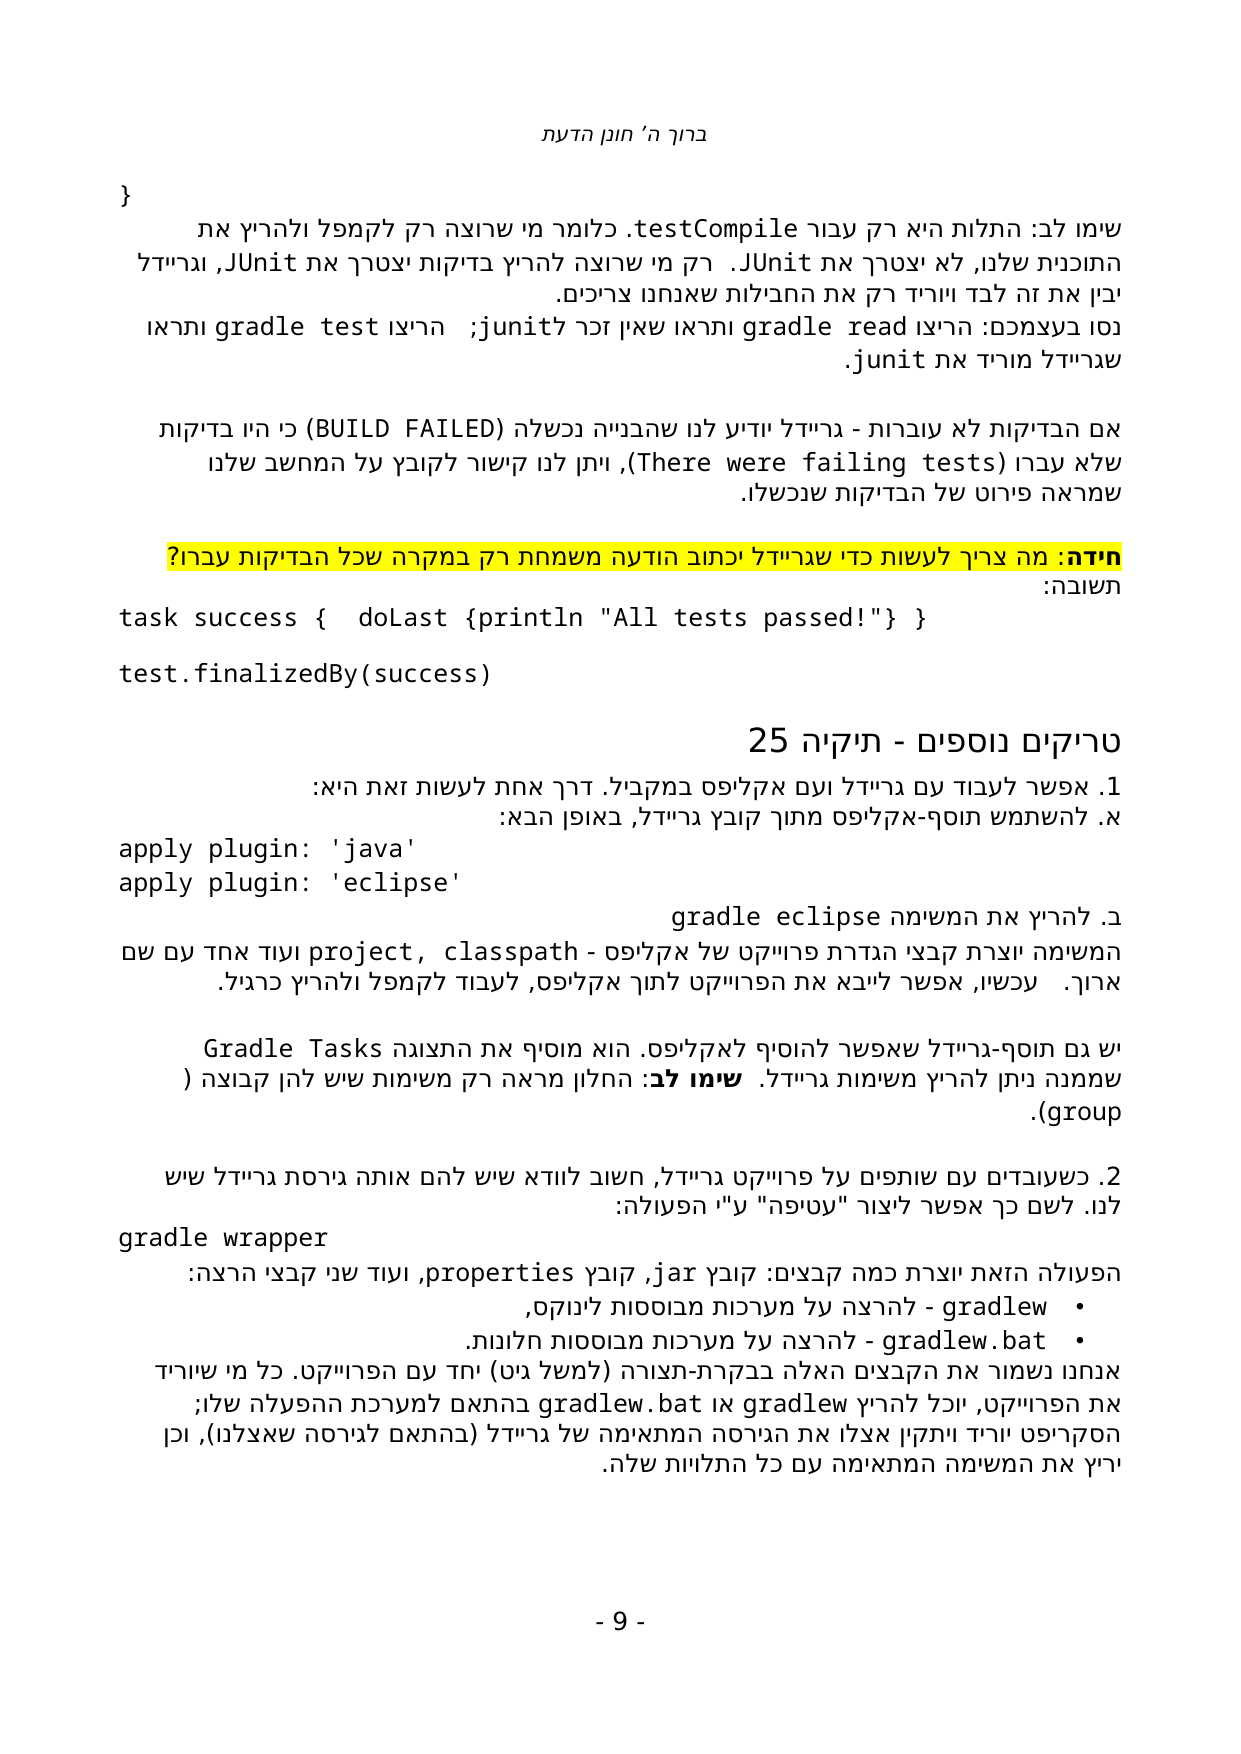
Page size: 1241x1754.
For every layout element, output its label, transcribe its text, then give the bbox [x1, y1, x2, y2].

list gradlew.bat - להרצה על מערכות מבוססות חלונות. [118, 1322, 1084, 1356]
text יש גם תוסף-גריידל שאפשר להוסיף לאקליפס. הוא מוסיף את התצוגה Gradle Tasks שממנה ניתן להריץ משימות גריידל. שימו לב: החלון מראה רק משימות שיש להן קבוצה (group). [118, 1030, 1122, 1128]
text נסו בעצמכם: הריצו gradle read ותראו שאין זכר לjunit; הריצו gradle test ותראו שגריידל מוריד את junit. [118, 308, 1122, 376]
text א. להשתמש תוסף-אקליפס מתוך קובץ גריידל, באופן הבא: [118, 802, 1122, 831]
text apply plugin: 'eclipse' [118, 865, 1122, 899]
text test.finalizedBy(success) [118, 655, 1122, 689]
text apply plugin: 'java' [118, 831, 1122, 865]
text הפעולה הזאת יוצרת כמה קבצים: קובץ jar, קובץ properties, ועוד שני קבצי הרצה: [118, 1254, 1122, 1288]
text } [118, 177, 1122, 211]
text חידה: מה צריך לעשות כדי שגריידל יכתוב הודעה משמחת רק במקרה שכל הבדיקות עברו? [118, 542, 1122, 571]
text אם הבדיקות לא עוברות - גריידל יודיע לנו שהבנייה נכשלה (BUILD FAILED) כי היו בדיקות שלא עברו (There were failing tests), ויתן לנו קישור לקובץ על המחשב שלנו שמראה פירוט של הבדיקות שנכשלו. [118, 410, 1122, 508]
text אנחנו נשמור את הקבצים האלה בבקרת-תצורה (למשל גיט) יחד עם הפרוייקט. כל מי שיוריד את הפרוייקט, יוכל להריץ gradlew או gradlew.bat בהתאם למערכת ההפעלה שלו; הסקריפט יוריד ויתקין אצלו את הגירסה המתאימה של גריידל (בהתאם לגירסה שאצלנו), וכן יריץ את המשימה המתאימה עם כל התלויות שלה. [118, 1356, 1122, 1478]
text תשובה: [118, 571, 1122, 600]
text ב. להריץ את המשימה gradle eclipse [118, 899, 1122, 933]
list gradlew - להרצה על מערכות מבוססות לינוקס, [118, 1288, 1084, 1322]
text המשימה יוצרת קבצי הגדרת פרוייקט של אקליפס - project, classpath ועוד אחד עם שם ארוך. עכשיו, אפשר לייבא את הפרוייקט לתוך אקליפס, לעבוד לקמפל ולהריץ כרגיל. [118, 933, 1122, 996]
text 1. אפשר לעבוד עם גריידל ועם אקליפס במקביל. דרך אחת לעשות זאת היא: [118, 773, 1122, 802]
text gradle wrapper [118, 1220, 1122, 1254]
text task success { doLast {println "All tests passed!"} } [118, 600, 1122, 634]
text 2. כשעובדים עם שותפים על פרוייקט גריידל, חשוב לוודא שיש להם אותה גירסת גריידל שיש לנו. לשם כך אפשר ליצור "עטיפה" ע"י הפעולה: [118, 1162, 1122, 1220]
text שימו לב: התלות היא רק עבור testCompile. כלומר מי שרוצה רק לקמפל ולהריץ את התוכנית שלנו, לא יצטרך את JUnit. רק מי שרוצה להריץ בדיקות יצטרך את JUnit, וגריידל יבין את זה לבד ויוריד רק את החבילות שאנחנו צריכים. [118, 211, 1122, 308]
subtitle טריקים נוספים - תיקיה 25 [118, 721, 1122, 760]
